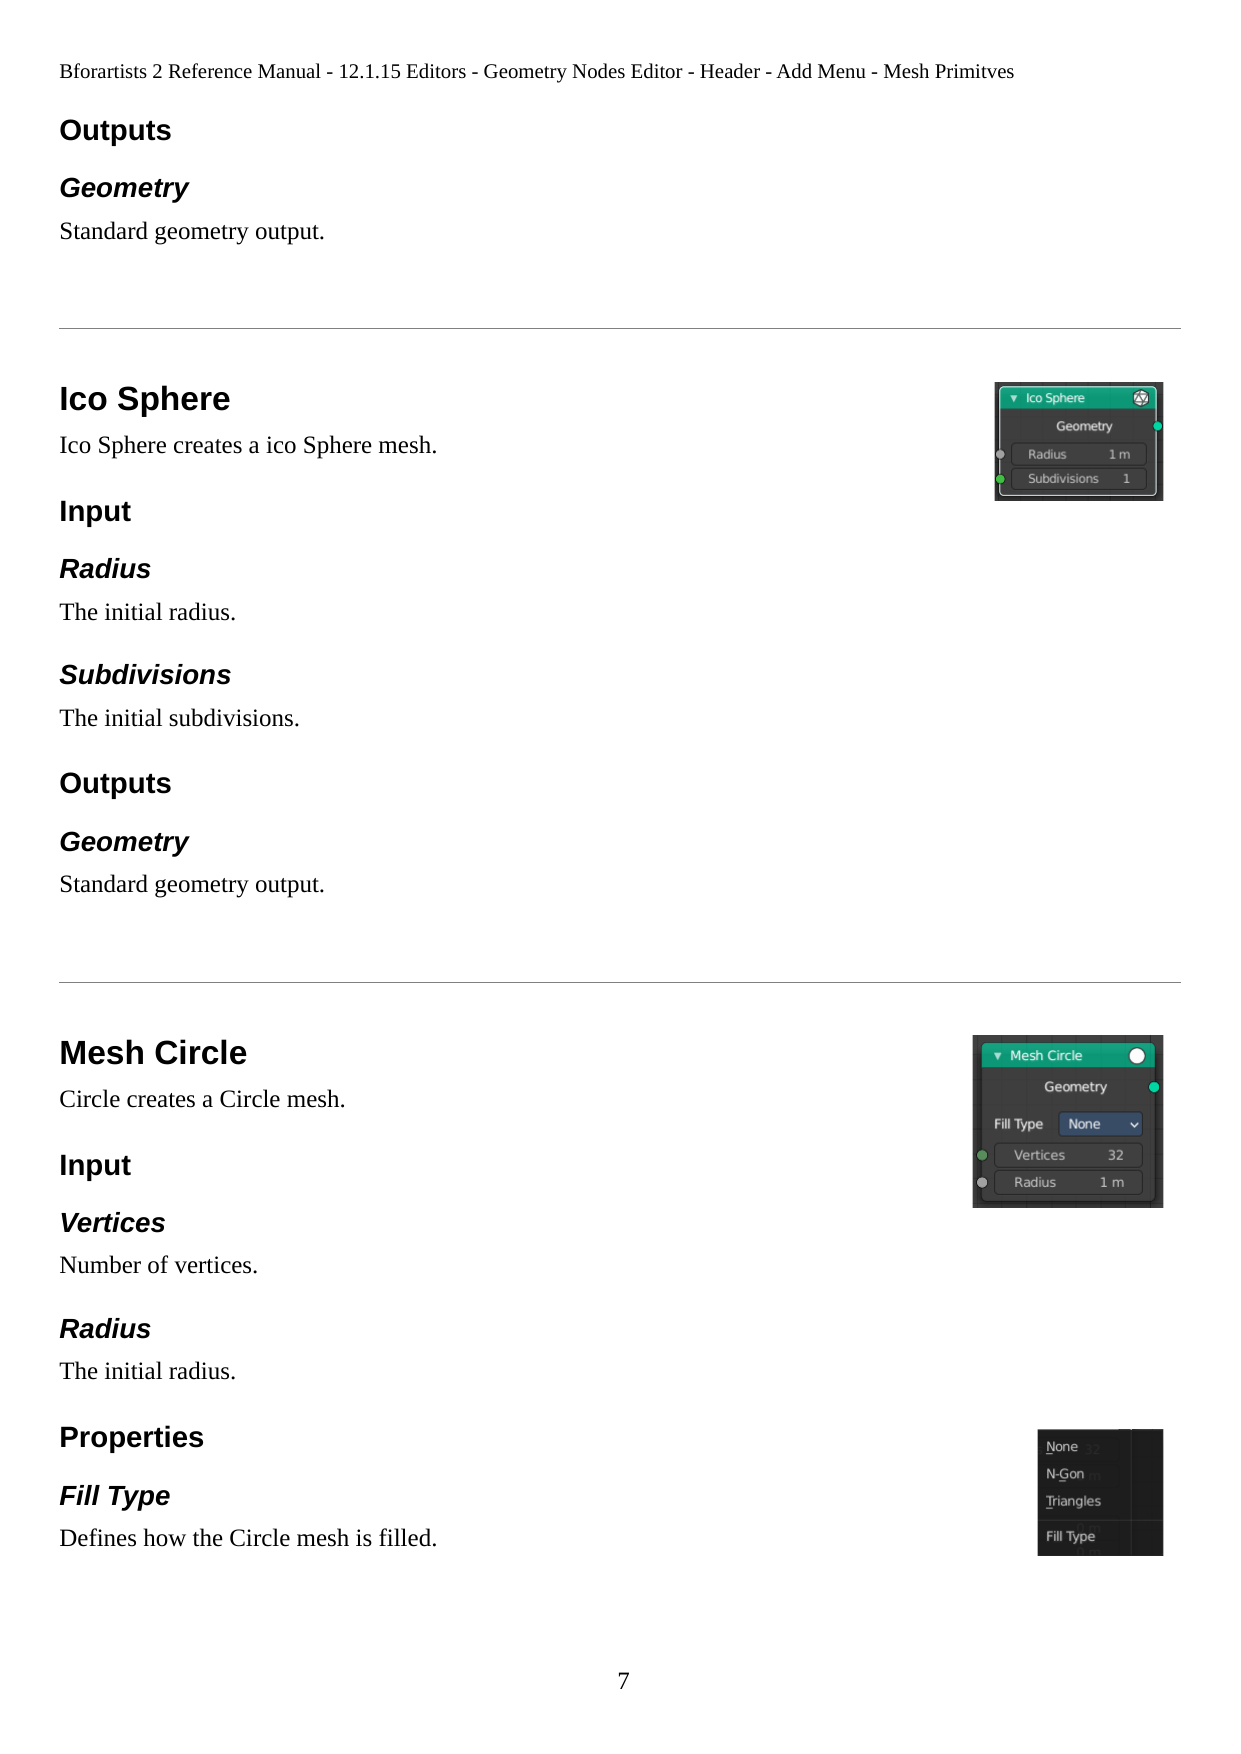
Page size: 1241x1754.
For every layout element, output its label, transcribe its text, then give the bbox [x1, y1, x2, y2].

text Ico Sphere creates a ico Sphere mesh. [59, 430, 994, 459]
subtitle Outputs [59, 113, 1181, 146]
text The initial radius. [59, 1356, 1181, 1385]
subtitle Ico Sphere [59, 379, 1181, 417]
text Number of vertices. [59, 1251, 1181, 1279]
subtitle Fill Type [59, 1479, 1037, 1511]
subtitle Input [59, 1147, 972, 1181]
subtitle Mesh Circle [59, 1033, 1181, 1071]
text Defines how the Circle mesh is filled. [59, 1523, 1037, 1552]
text The initial subdivisions. [59, 703, 1181, 731]
subtitle Outputs [59, 766, 1181, 800]
subtitle Vertices [59, 1206, 1181, 1238]
subtitle Radius [59, 1312, 1181, 1344]
text The initial radius. [59, 597, 1181, 626]
subtitle Radius [59, 552, 1181, 584]
subtitle [1164, 1147, 1181, 1181]
subtitle Geometry [59, 825, 1181, 857]
text Standard geometry output. [59, 869, 1181, 898]
picture [1037, 1429, 1164, 1556]
subtitle Properties [59, 1420, 1181, 1454]
subtitle Geometry [59, 171, 1181, 203]
subtitle Subdivisions [59, 658, 1181, 690]
subtitle Input [59, 494, 1181, 527]
subtitle [1164, 1479, 1181, 1511]
text Circle creates a Circle mesh. [59, 1084, 972, 1112]
text Standard geometry output. [59, 216, 1181, 244]
picture [994, 382, 1164, 501]
picture [972, 1035, 1164, 1208]
